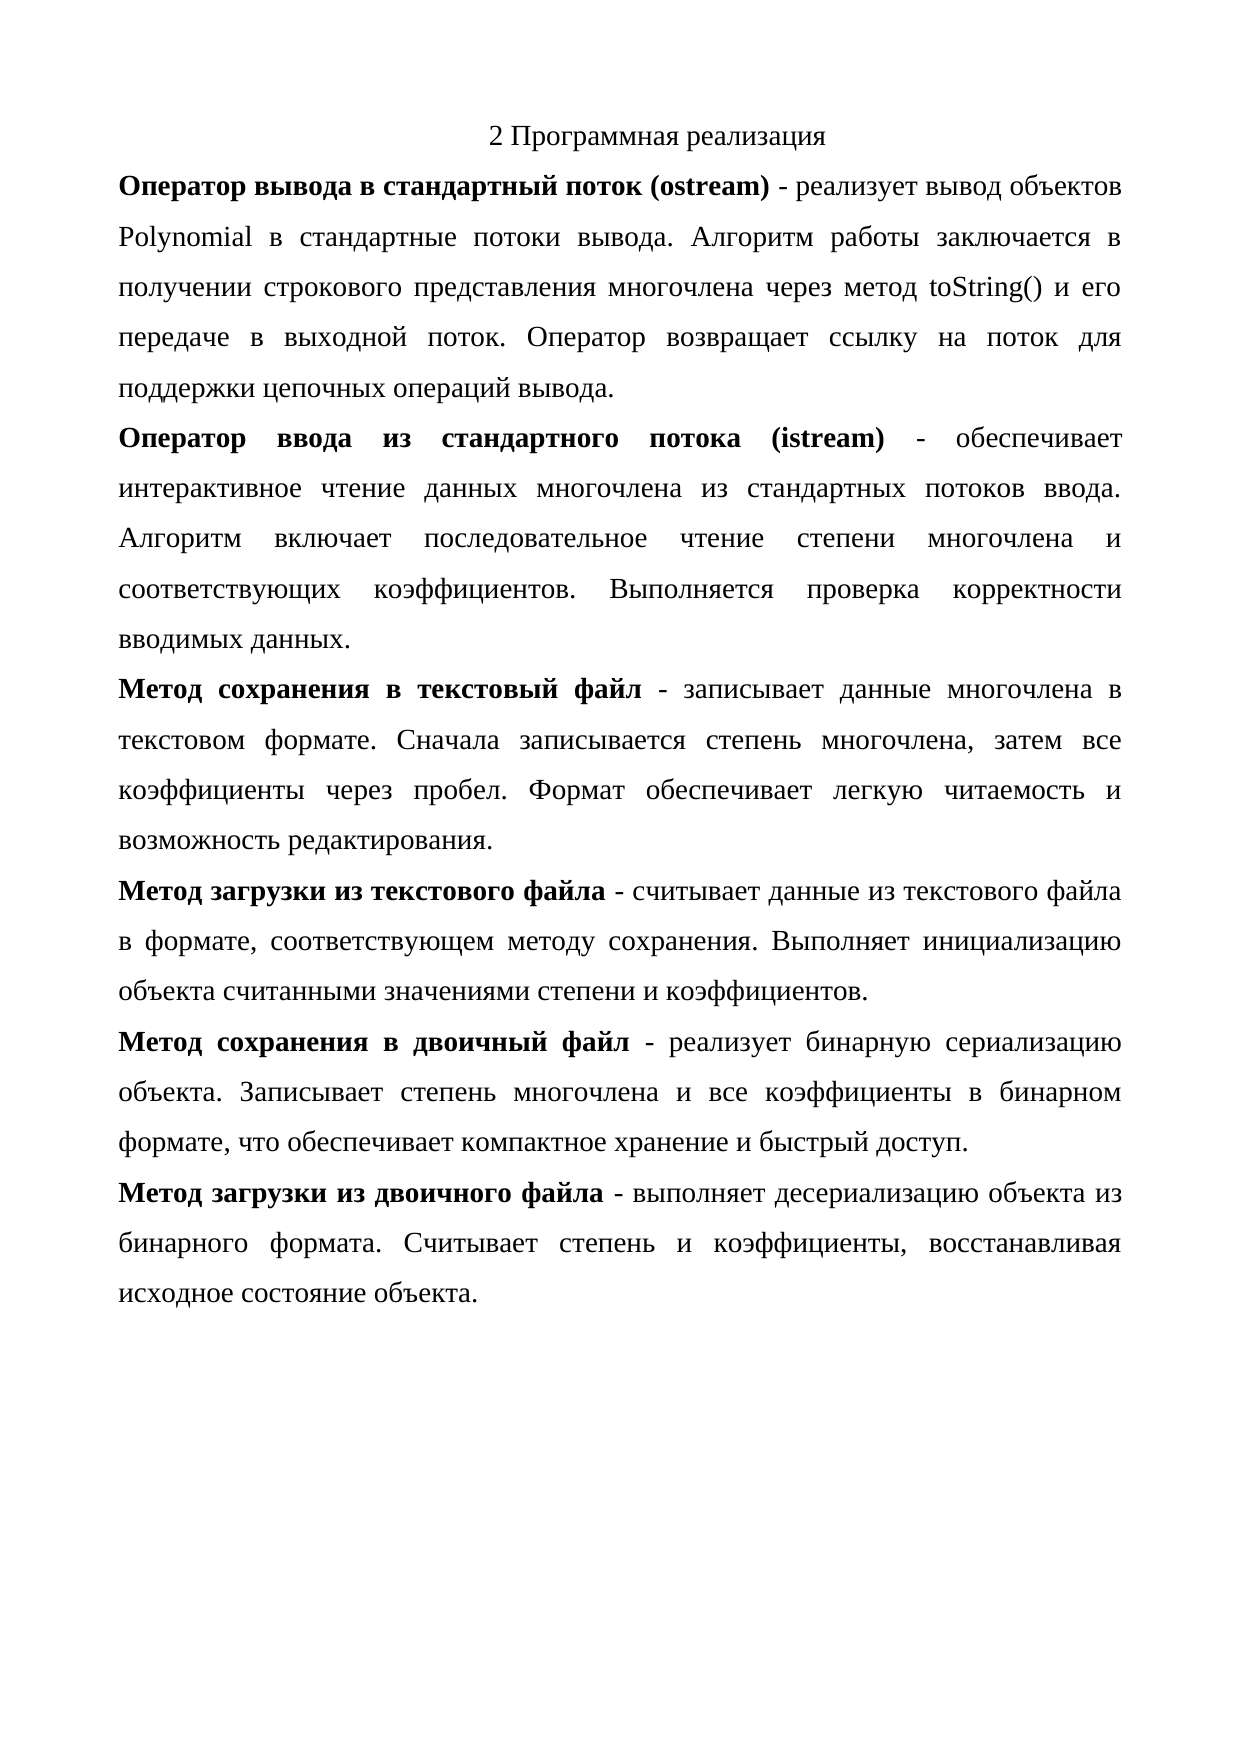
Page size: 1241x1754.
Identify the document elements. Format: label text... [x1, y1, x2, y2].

text Оператор вывода в стандартный поток (ostream) - реализует вывод объектов Polynomial в стандартные потоки вывода. Алгоритм работы заключается в получении строкового представления многочлена через метод toString() и его передаче в выходной поток. Оператор возвращает ссылку на поток для поддержки цепочных операций вывода. [118, 168, 1122, 403]
text Метод сохранения в текстовый файл - записывает данные многочлена в текстовом формате. Сначала записывается степень многочлена, затем все коэффициенты через пробел. Формат обеспечивает легкую читаемость и возможность редактирования. [118, 672, 1122, 856]
text Оператор ввода из стандартного потока (istream) - обеспечивает интерактивное чтение данных многочлена из стандартных потоков ввода. Алгоритм включает последовательное чтение степени многочлена и соответствующих коэффициентов. Выполняется проверка корректности вводимых данных. [118, 420, 1122, 655]
text Метод загрузки из двоичного файла - выполняет десериализацию объекта из бинарного формата. Считывает степень и коэффициенты, восстанавливая исходное состояние объекта. [118, 1175, 1122, 1309]
text Метод сохранения в двоичный файл - реализует бинарную сериализацию объекта. Записывает степень многочлена и все коэффициенты в бинарном формате, что обеспечивает компактное хранение и быстрый доступ. [118, 1024, 1122, 1158]
text Метод загрузки из текстового файла - считывает данные из текстового файла в формате, соответствующем методу сохранения. Выполняет инициализацию объекта считанными значениями степени и коэффициентов. [118, 873, 1122, 1007]
text 2 Программная реализация [118, 118, 1122, 152]
